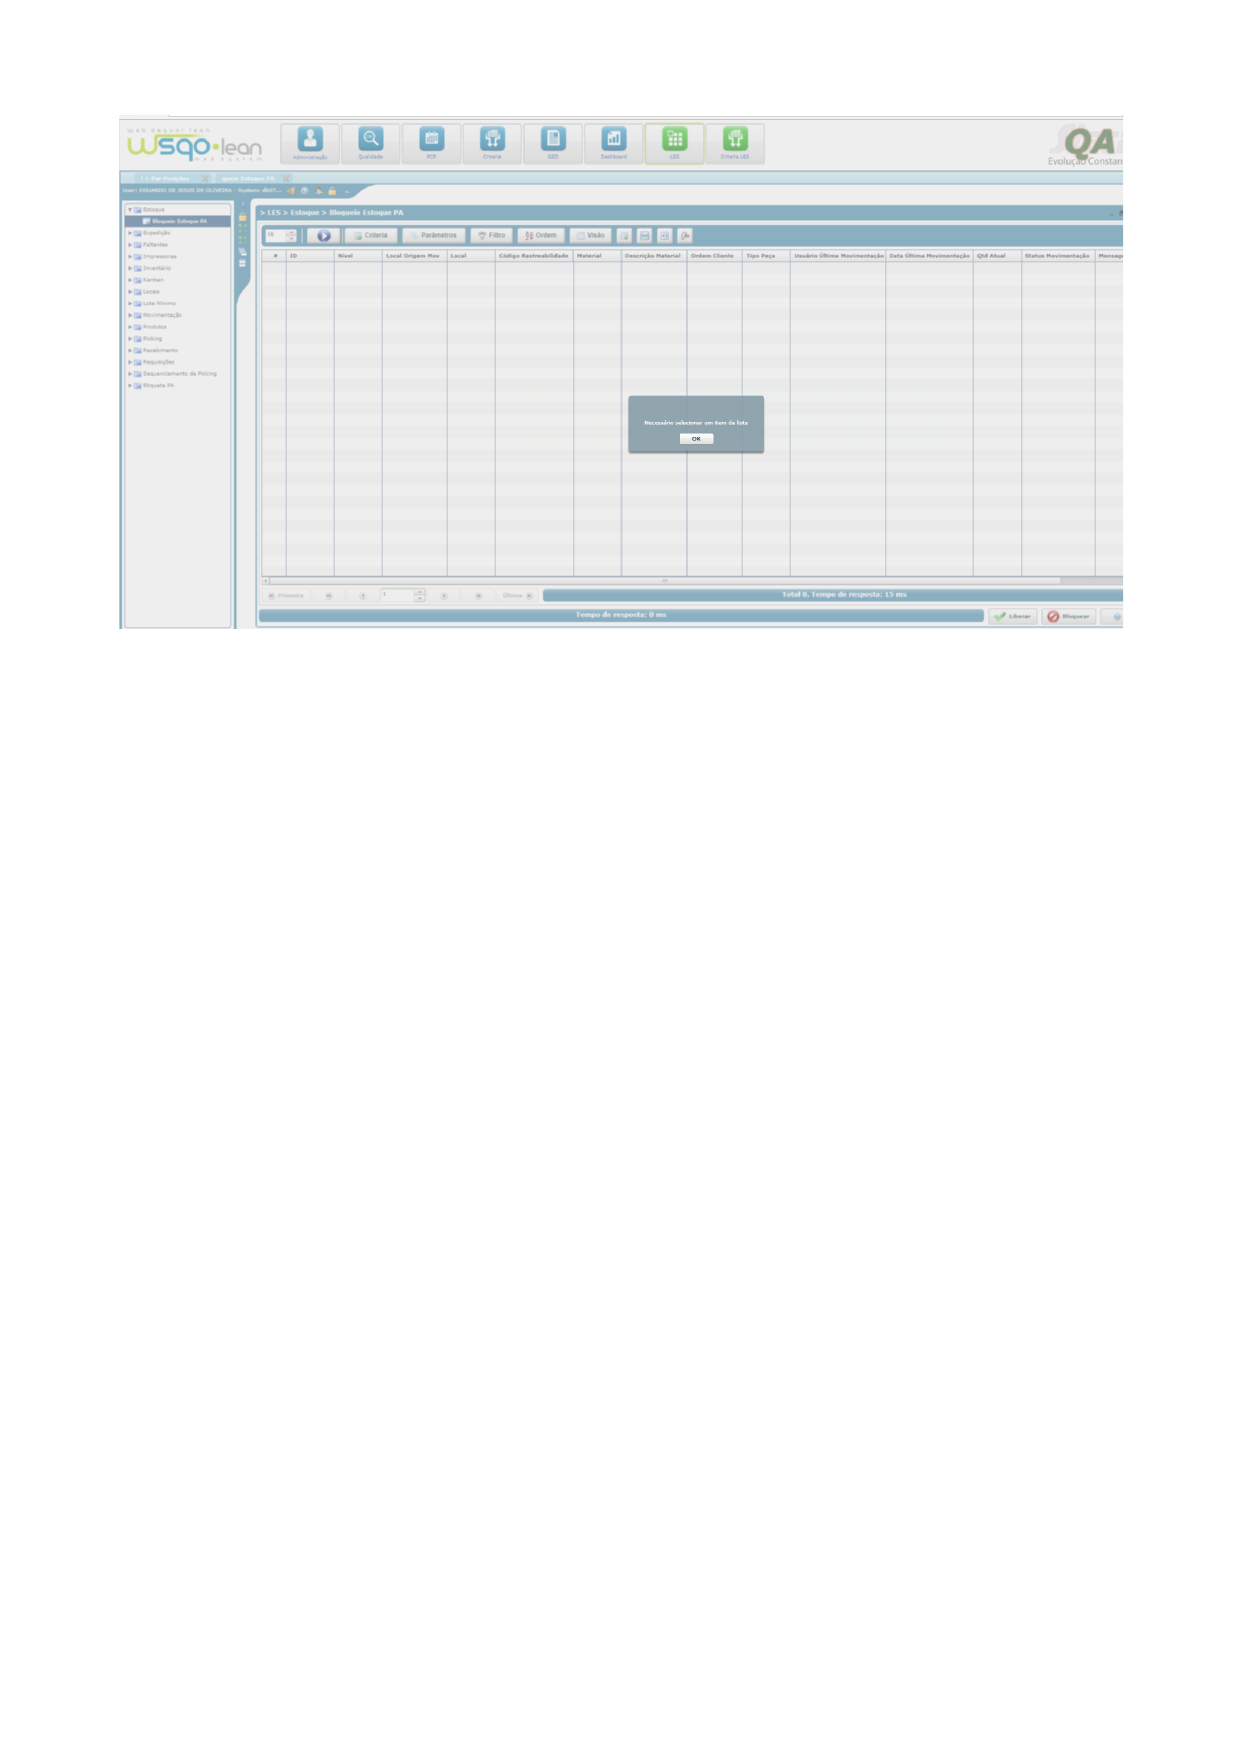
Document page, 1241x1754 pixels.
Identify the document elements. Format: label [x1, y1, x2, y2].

picture [119, 115, 1124, 629]
